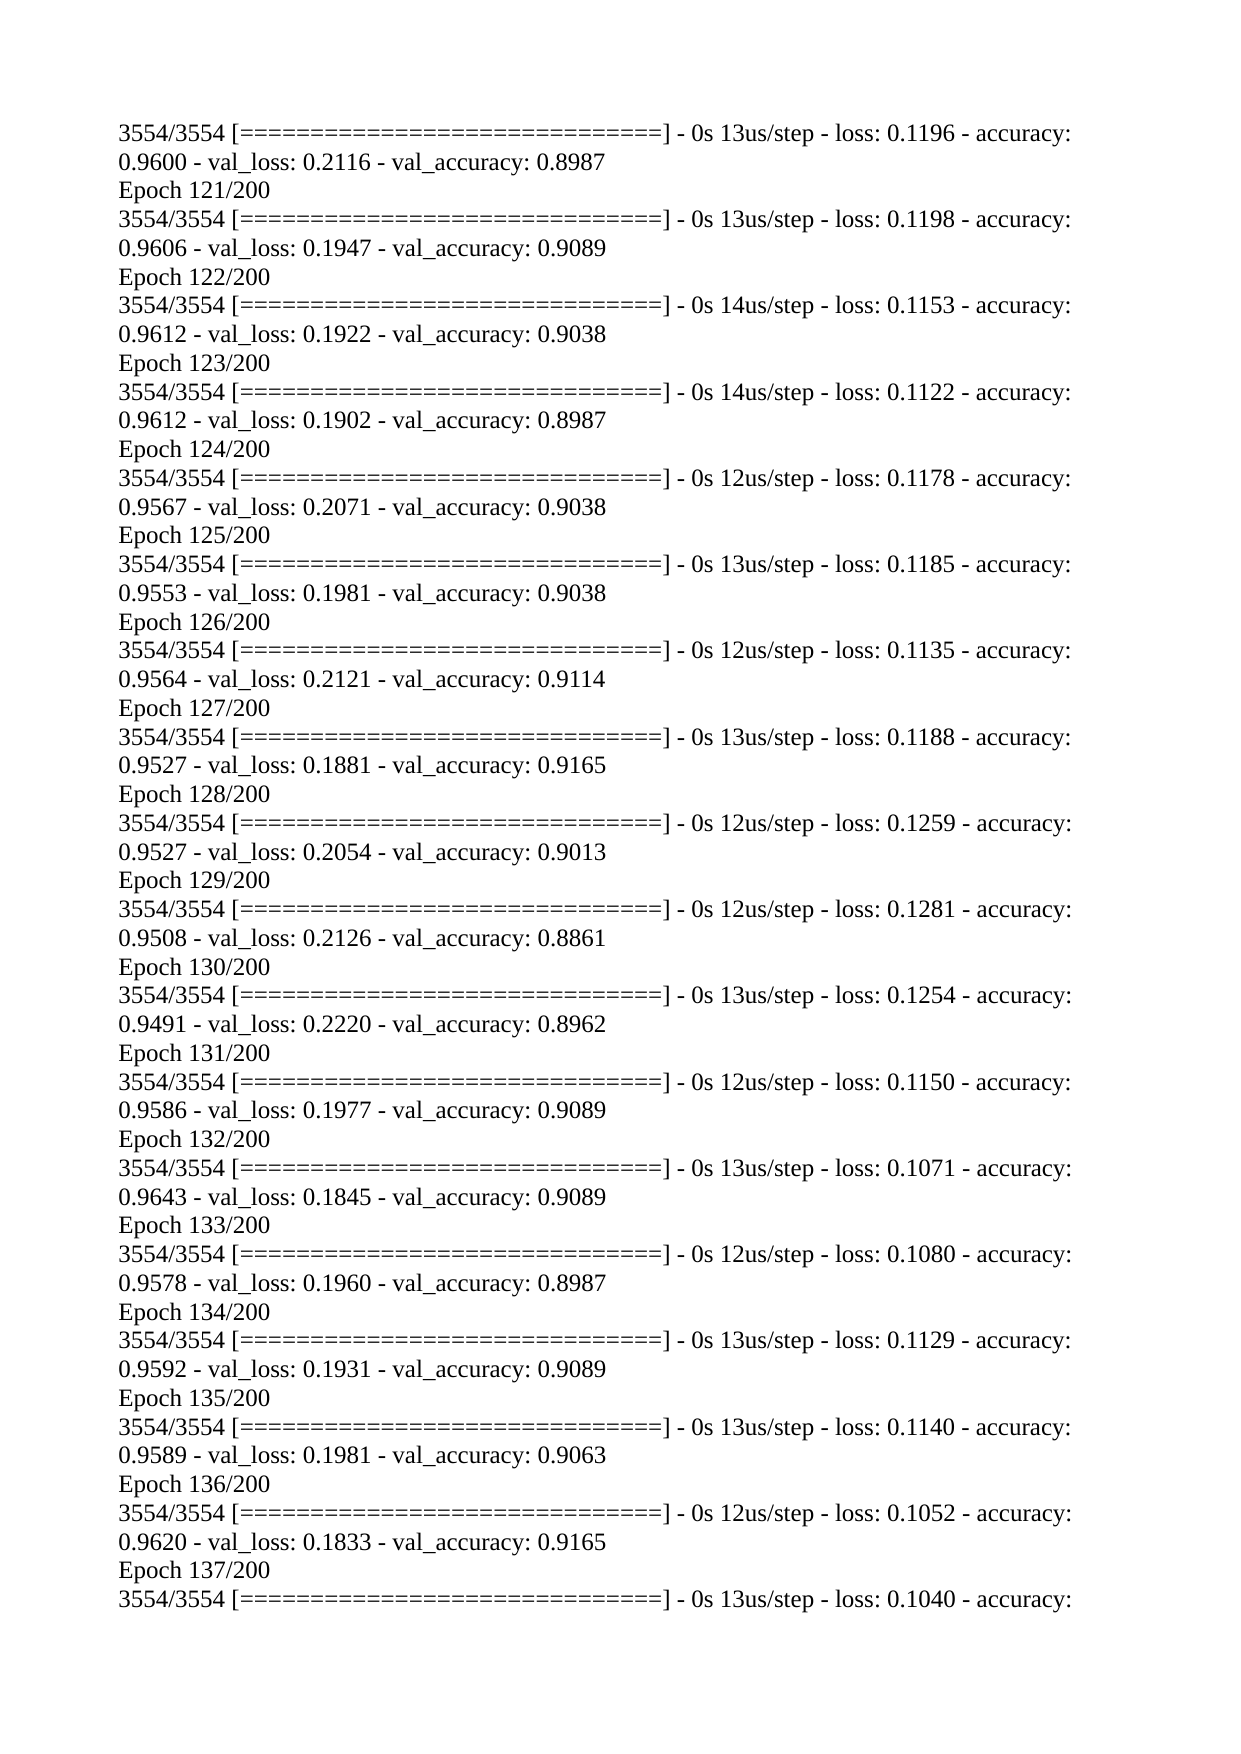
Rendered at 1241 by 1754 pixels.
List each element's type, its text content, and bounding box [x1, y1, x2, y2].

text Epoch 124/200 [118, 434, 1122, 463]
text Epoch 136/200 [118, 1469, 1122, 1498]
text Epoch 125/200 [118, 521, 1122, 549]
text Epoch 130/200 [118, 952, 1122, 981]
text Epoch 133/200 [118, 1211, 1122, 1239]
text 3554/3554 [==============================] - 0s 12us/step - loss: 0.1052 - accuracy: 0.9620 - val_loss: 0.1833 - val_accuracy: 0.9165 [118, 1498, 1122, 1556]
text Epoch 127/200 [118, 693, 1122, 722]
text Epoch 121/200 [118, 176, 1122, 204]
text Epoch 135/200 [118, 1383, 1122, 1412]
text 3554/3554 [==============================] - 0s 13us/step - loss: 0.1188 - accuracy: 0.9527 - val_loss: 0.1881 - val_accuracy: 0.9165 [118, 722, 1122, 779]
text Epoch 132/200 [118, 1124, 1122, 1153]
text 3554/3554 [==============================] - 0s 12us/step - loss: 0.1080 - accuracy: 0.9578 - val_loss: 0.1960 - val_accuracy: 0.8987 [118, 1239, 1122, 1297]
text 3554/3554 [==============================] - 0s 13us/step - loss: 0.1185 - accuracy: 0.9553 - val_loss: 0.1981 - val_accuracy: 0.9038 [118, 549, 1122, 607]
text 3554/3554 [==============================] - 0s 13us/step - loss: 0.1140 - accuracy: 0.9589 - val_loss: 0.1981 - val_accuracy: 0.9063 [118, 1412, 1122, 1469]
text 3554/3554 [==============================] - 0s 13us/step - loss: 0.1198 - accuracy: 0.9606 - val_loss: 0.1947 - val_accuracy: 0.9089 [118, 204, 1122, 262]
text Epoch 126/200 [118, 607, 1122, 636]
text 3554/3554 [==============================] - 0s 13us/step - loss: 0.1129 - accuracy: 0.9592 - val_loss: 0.1931 - val_accuracy: 0.9089 [118, 1326, 1122, 1383]
text 3554/3554 [==============================] - 0s 12us/step - loss: 0.1150 - accuracy: 0.9586 - val_loss: 0.1977 - val_accuracy: 0.9089 [118, 1067, 1122, 1124]
text Epoch 137/200 [118, 1556, 1122, 1584]
text 3554/3554 [==============================] - 0s 13us/step - loss: 0.1254 - accuracy: 0.9491 - val_loss: 0.2220 - val_accuracy: 0.8962 [118, 981, 1122, 1038]
text Epoch 129/200 [118, 866, 1122, 894]
text 3554/3554 [==============================] - 0s 13us/step - loss: 0.1071 - accuracy: 0.9643 - val_loss: 0.1845 - val_accuracy: 0.9089 [118, 1153, 1122, 1211]
text Epoch 131/200 [118, 1038, 1122, 1067]
text Epoch 128/200 [118, 779, 1122, 808]
text Epoch 134/200 [118, 1297, 1122, 1326]
text 3554/3554 [==============================] - 0s 12us/step - loss: 0.1135 - accuracy: 0.9564 - val_loss: 0.2121 - val_accuracy: 0.9114 [118, 636, 1122, 693]
text Epoch 123/200 [118, 348, 1122, 377]
text Epoch 122/200 [118, 262, 1122, 291]
text 3554/3554 [==============================] - 0s 13us/step - loss: 0.1040 - accuracy: [118, 1584, 1122, 1613]
text 3554/3554 [==============================] - 0s 12us/step - loss: 0.1259 - accuracy: 0.9527 - val_loss: 0.2054 - val_accuracy: 0.9013 [118, 808, 1122, 866]
text 3554/3554 [==============================] - 0s 12us/step - loss: 0.1178 - accuracy: 0.9567 - val_loss: 0.2071 - val_accuracy: 0.9038 [118, 463, 1122, 521]
text 3554/3554 [==============================] - 0s 14us/step - loss: 0.1153 - accuracy: 0.9612 - val_loss: 0.1922 - val_accuracy: 0.9038 [118, 291, 1122, 348]
text 3554/3554 [==============================] - 0s 12us/step - loss: 0.1281 - accuracy: 0.9508 - val_loss: 0.2126 - val_accuracy: 0.8861 [118, 894, 1122, 952]
text 3554/3554 [==============================] - 0s 13us/step - loss: 0.1196 - accuracy: 0.9600 - val_loss: 0.2116 - val_accuracy: 0.8987 [118, 118, 1122, 176]
text 3554/3554 [==============================] - 0s 14us/step - loss: 0.1122 - accuracy: 0.9612 - val_loss: 0.1902 - val_accuracy: 0.8987 [118, 377, 1122, 434]
